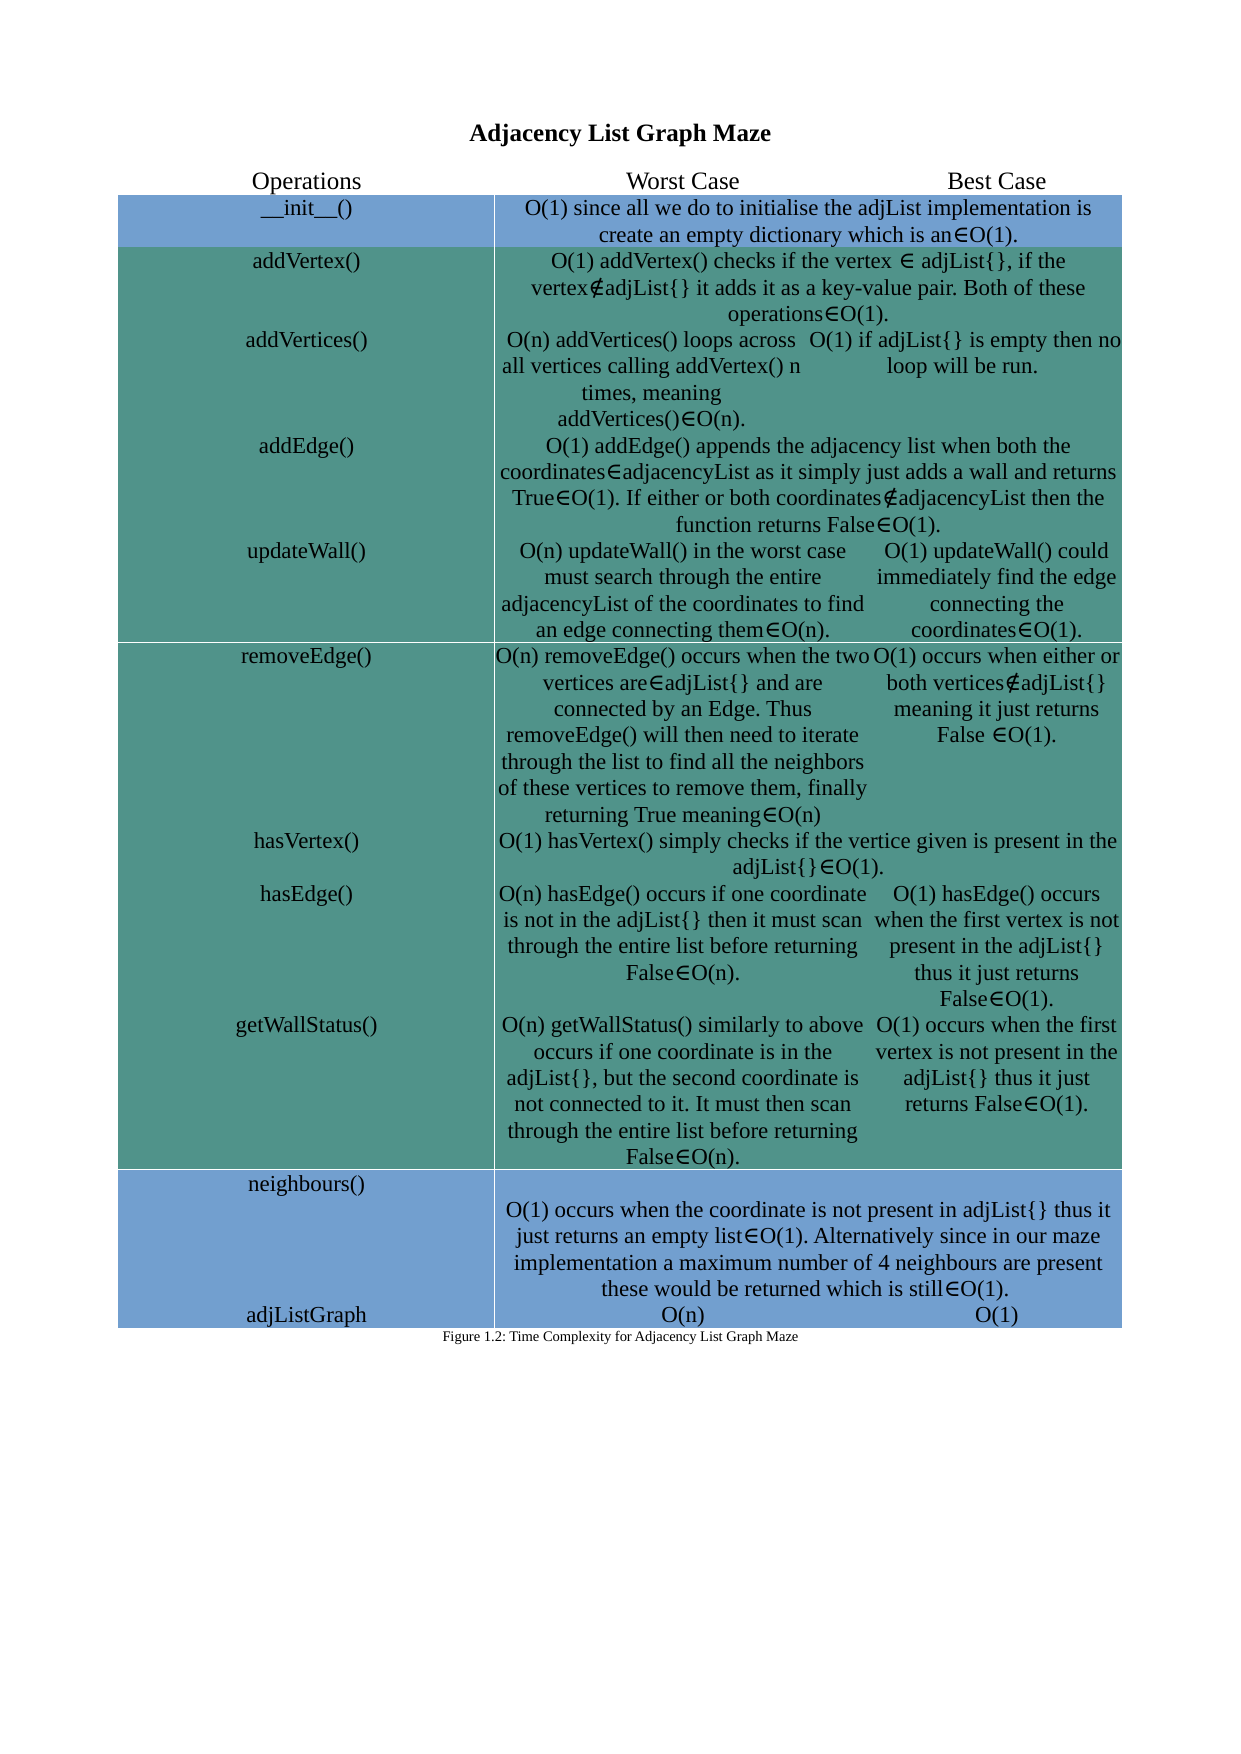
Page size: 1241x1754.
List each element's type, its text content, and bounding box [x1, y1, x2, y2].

text Adjacency List Graph Maze [118, 118, 1122, 147]
table_cell updateWall() [118, 537, 494, 642]
table_cell O(n) [495, 1301, 871, 1328]
table_cell O(n) updateWall() in the worst case must search through the entire adjacencyList of the coordinates to find an edge connecting them∈O(n). [495, 537, 871, 642]
table_cell O(1) hasVertex() simply checks if the vertice given is present in the adjList{}∈O(1). [495, 827, 1122, 880]
table_cell removeEdge() [118, 643, 494, 827]
table_cell addEdge() [118, 432, 494, 537]
table_cell O(1) occurs when the first vertex is not present in the adjList{} thus it just returns False∈O(1). [871, 1011, 1122, 1169]
table_cell neighbours() [118, 1170, 494, 1301]
table_cell O(1) addVertex() checks if the vertex ∈ adjList{}, if the vertex∉adjList{} it adds it as a key-value pair. Both of these operations∈O(1). [495, 247, 1122, 326]
text Figure 1.2: Time Complexity for Adjacency List Graph Maze [118, 1328, 1122, 1356]
table_cell getWallStatus() [118, 1011, 494, 1169]
table_header Operations [118, 166, 494, 194]
table_cell O(1) since all we do to initialise the adjList implementation is create an empty dictionary which is an∈O(1). [495, 195, 1122, 247]
table_cell adjListGraph [118, 1301, 494, 1328]
table_cell O(1) if adjList{} is empty then no loop will be run. [808, 326, 1122, 432]
table_cell O(n) hasEdge() occurs if one coordinate is not in the adjList{} then it must scan through the entire list before returning False∈O(n). [495, 880, 871, 1011]
table_cell O(1) addEdge() appends the adjacency list when both the coordinates∈adjacencyList as it simply just adds a wall and returns True∈O(1). If either or both coordinates∉adjacencyList then the function returns False∈O(1). [495, 432, 1122, 537]
table_header Worst Case [495, 166, 871, 194]
table_cell O(n) getWallStatus() similarly to above occurs if one coordinate is in the adjList{}, but the second coordinate is not connected to it. It must then scan through the entire list before returning False∈O(n). [495, 1011, 871, 1169]
table_cell O(1) updateWall() could immediately find the edge connecting the coordinates∈O(1). [871, 537, 1122, 642]
table_cell O(1) occurs when the coordinate is not present in adjList{} thus it just returns an empty list∈O(1). Alternatively since in our maze implementation a maximum number of 4 neighbours are present these would be returned which is still∈O(1). [495, 1170, 1122, 1301]
table_cell O(n) addVertices() loops across all vertices calling addVertex() n times, meaning addVertices()∈O(n). [495, 326, 808, 432]
table_cell __init__() [118, 195, 494, 247]
table_cell addVertex() [118, 247, 494, 326]
table_header Best Case [871, 166, 1122, 194]
table_cell O(1) occurs when either or both vertices∉adjList{} meaning it just returns False ∈O(1). [871, 643, 1122, 827]
table_cell O(n) removeEdge() occurs when the two vertices are∈adjList{} and are connected by an Edge. Thus removeEdge() will then need to iterate through the list to find all the neighbors of these vertices to remove them, finally returning True meaning∈O(n) [495, 643, 871, 827]
table_cell hasEdge() [118, 880, 494, 1011]
table_cell O(1) hasEdge() occurs when the first vertex is not present in the adjList{} thus it just returns False∈O(1). [871, 880, 1122, 1011]
table_cell hasVertex() [118, 827, 494, 880]
table_cell O(1) [871, 1301, 1122, 1328]
table_cell addVertices() [118, 326, 494, 432]
